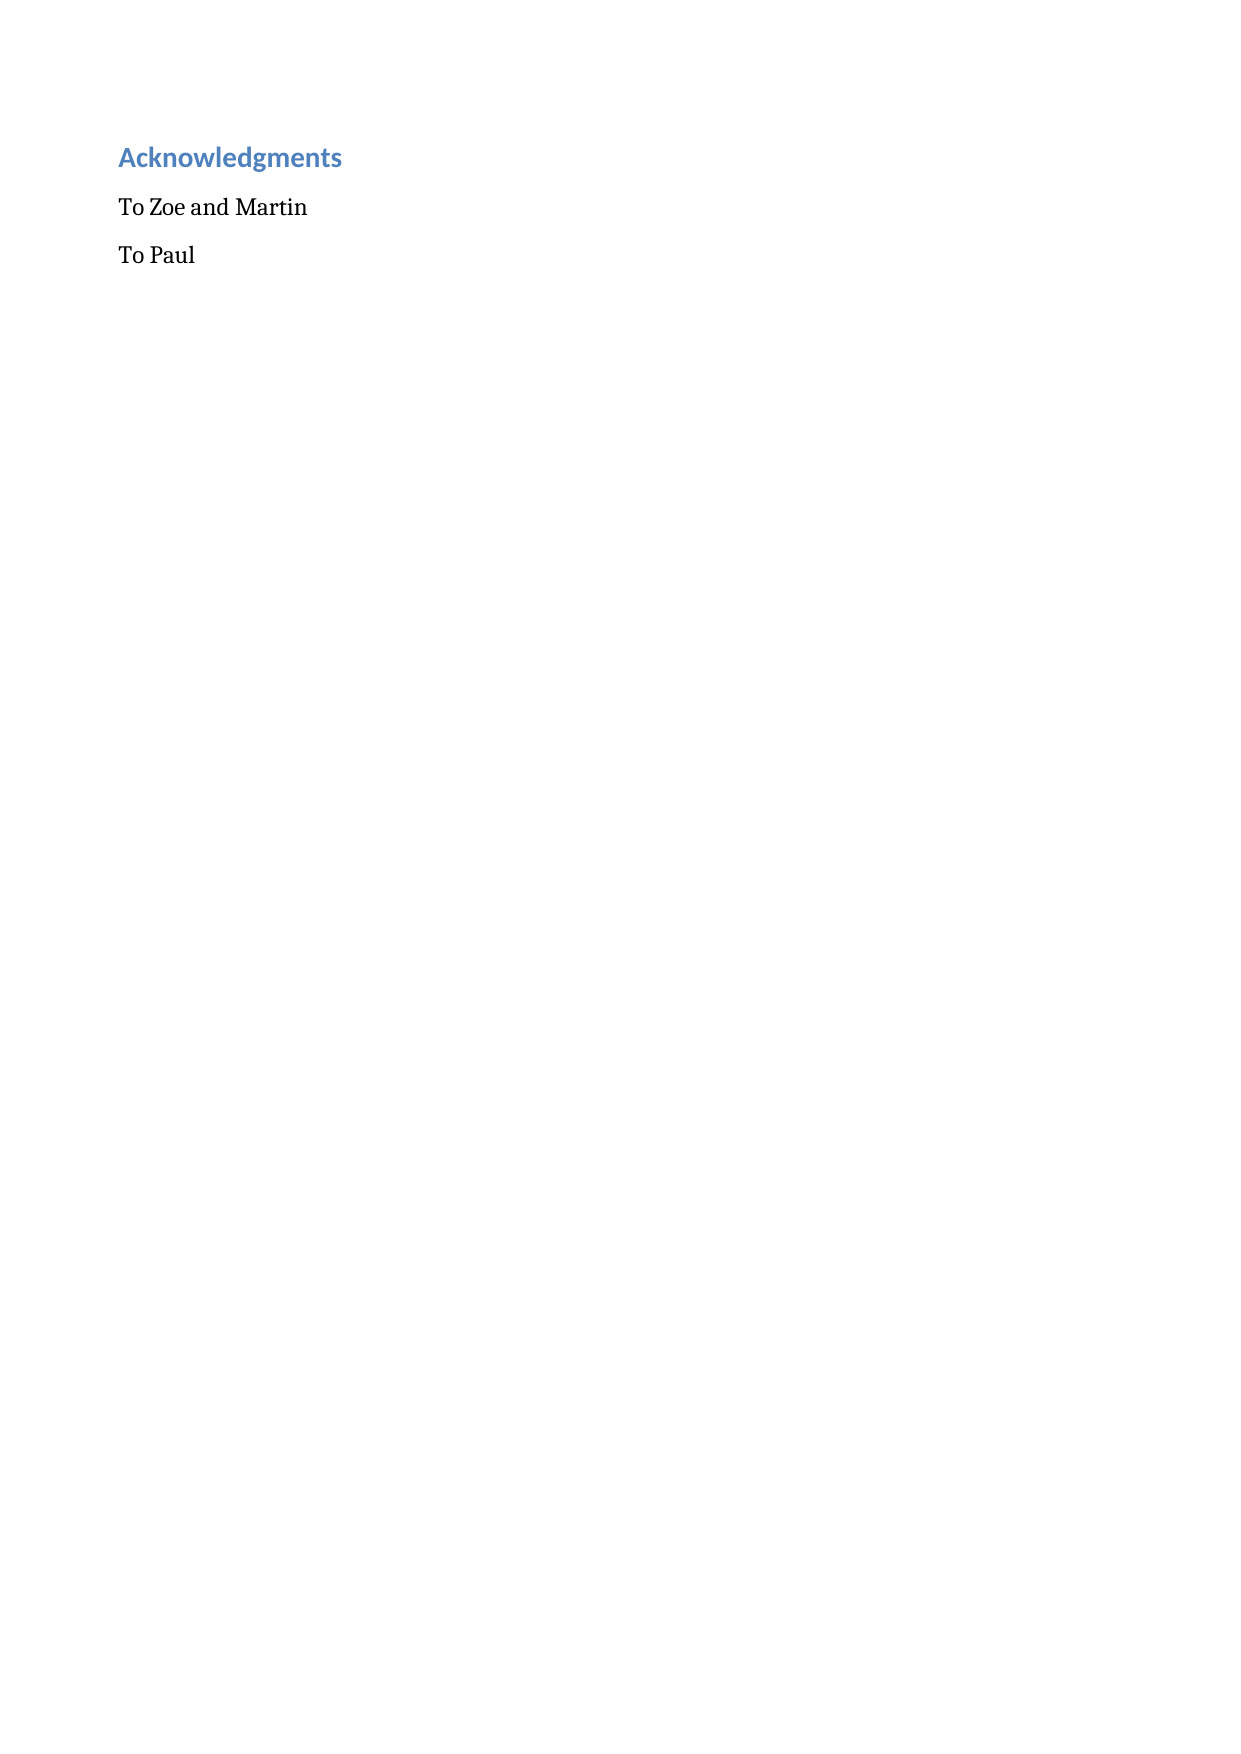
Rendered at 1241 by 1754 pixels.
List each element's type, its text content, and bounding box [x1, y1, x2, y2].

text To Zoe and Martin [118, 193, 1122, 222]
subtitle Acknowledgments [118, 139, 1122, 174]
text To Paul [118, 241, 1122, 269]
